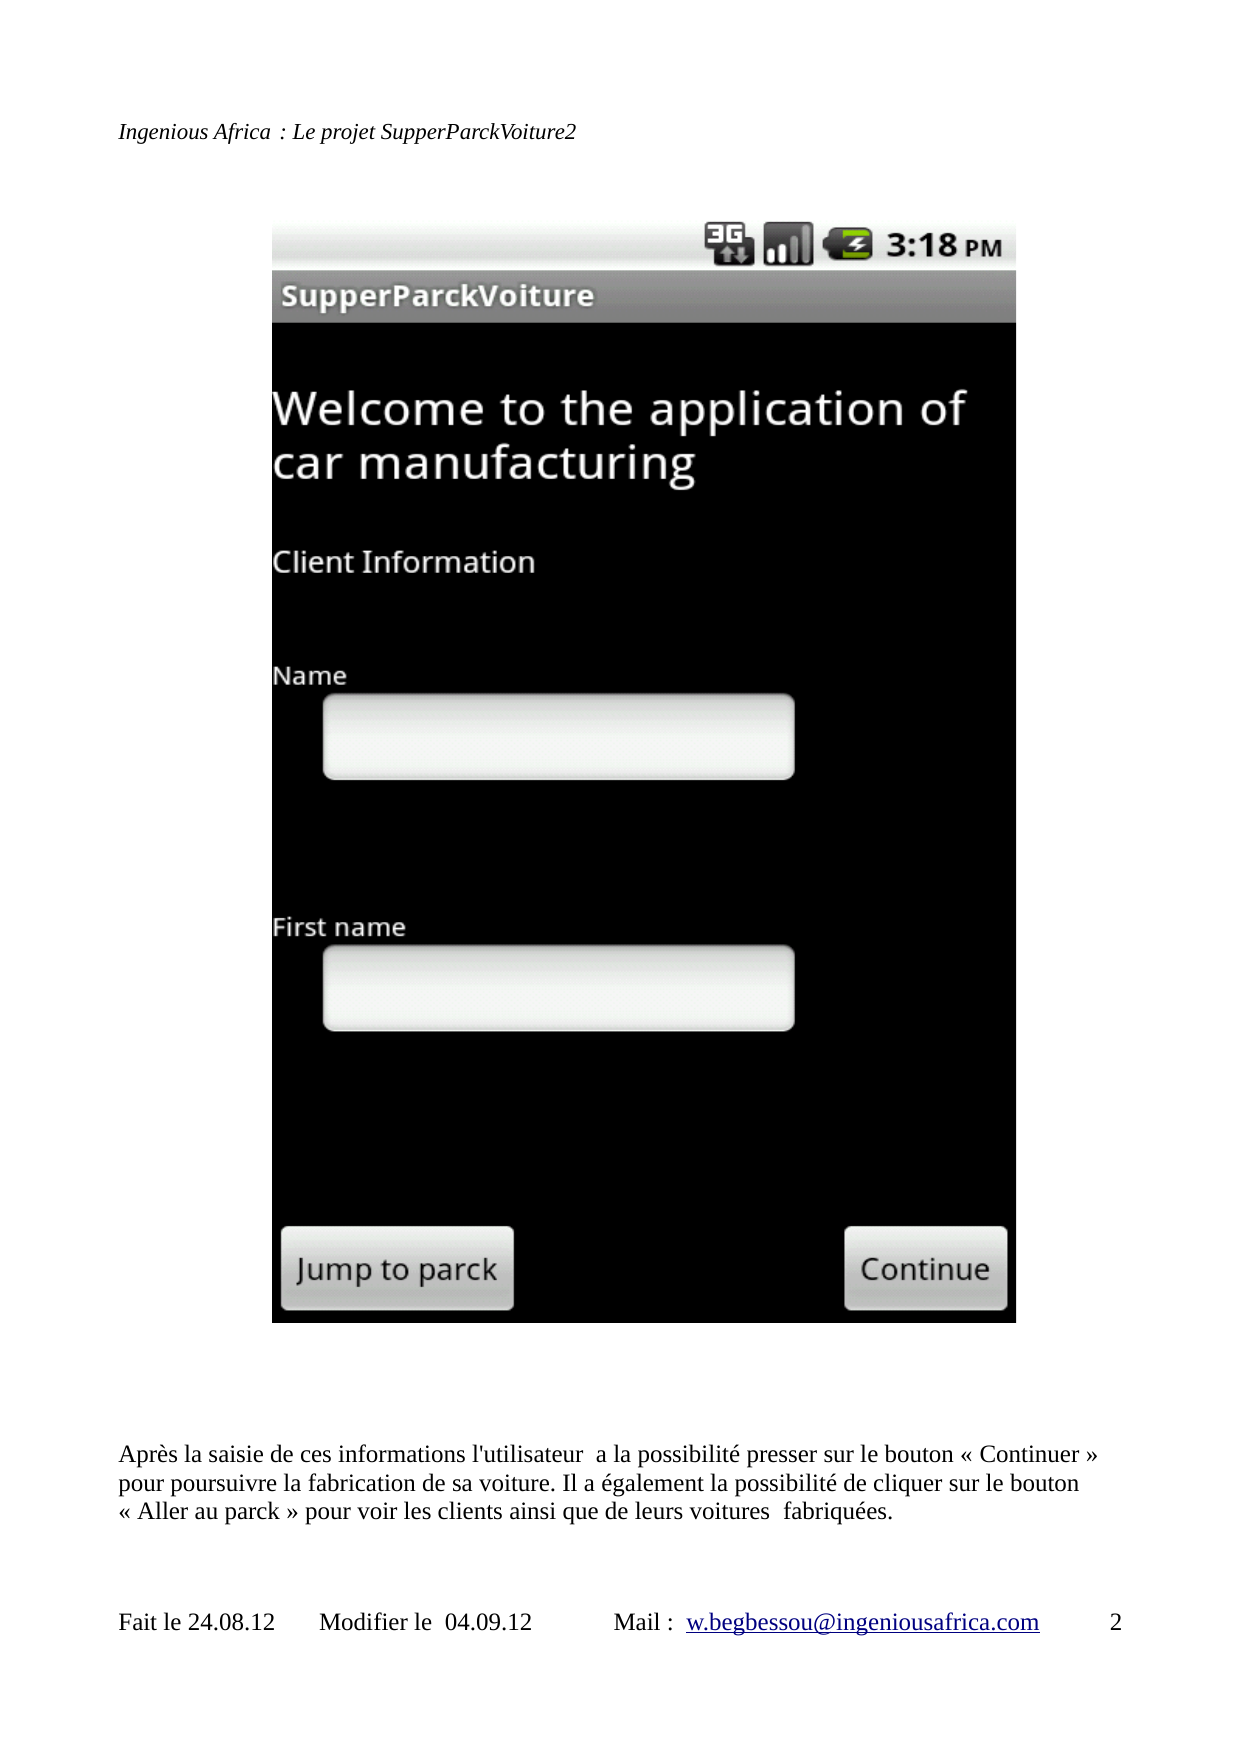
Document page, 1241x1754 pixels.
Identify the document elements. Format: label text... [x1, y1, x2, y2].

picture [272, 218, 1017, 1323]
text Après la saisie de ces informations l'utilisateur a la possibilité presser sur le bouton « Continuer » pour poursuivre la fabrication de sa voiture. Il a également la possibilité de cliquer sur le bouton « Aller au parck » pour voir les clients ainsi que de leurs voitures fabriquées. [118, 1439, 1122, 1525]
